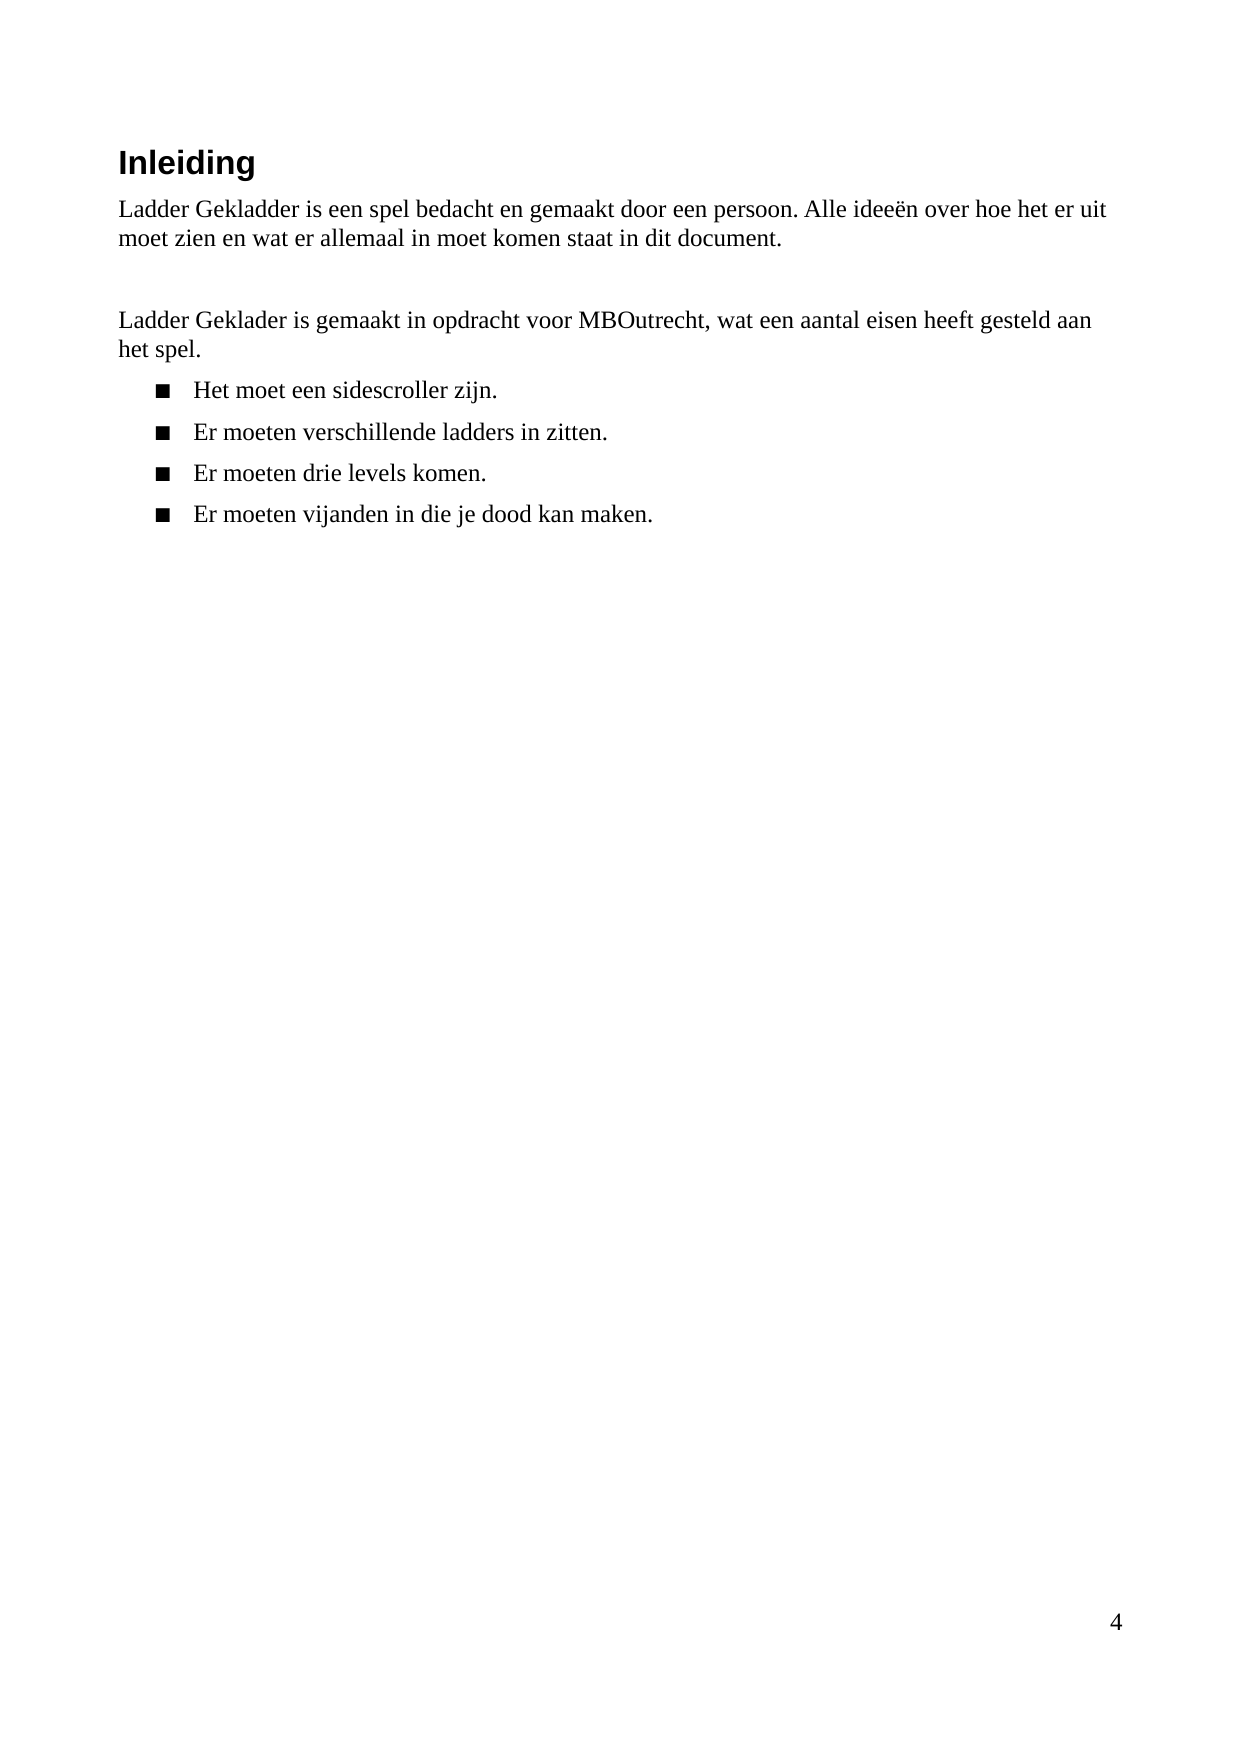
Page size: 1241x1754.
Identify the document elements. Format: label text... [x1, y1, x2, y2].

subtitle Inleiding [118, 143, 1122, 182]
list Er moeten drie levels komen. [156, 458, 1122, 487]
list Er moeten vijanden in die je dood kan maken. [156, 499, 1122, 528]
text Ladder Geklader is gemaakt in opdracht voor MBOutrecht, wat een aantal eisen heeft gesteld aan het spel. [118, 306, 1122, 363]
list Het moet een sidescroller zijn. [156, 376, 1122, 404]
text Ladder Gekladder is een spel bedacht en gemaakt door een persoon. Alle ideeën over hoe het er uit moet zien en wat er allemaal in moet komen staat in dit document. [118, 194, 1122, 252]
list Er moeten verschillende ladders in zitten. [156, 417, 1122, 446]
